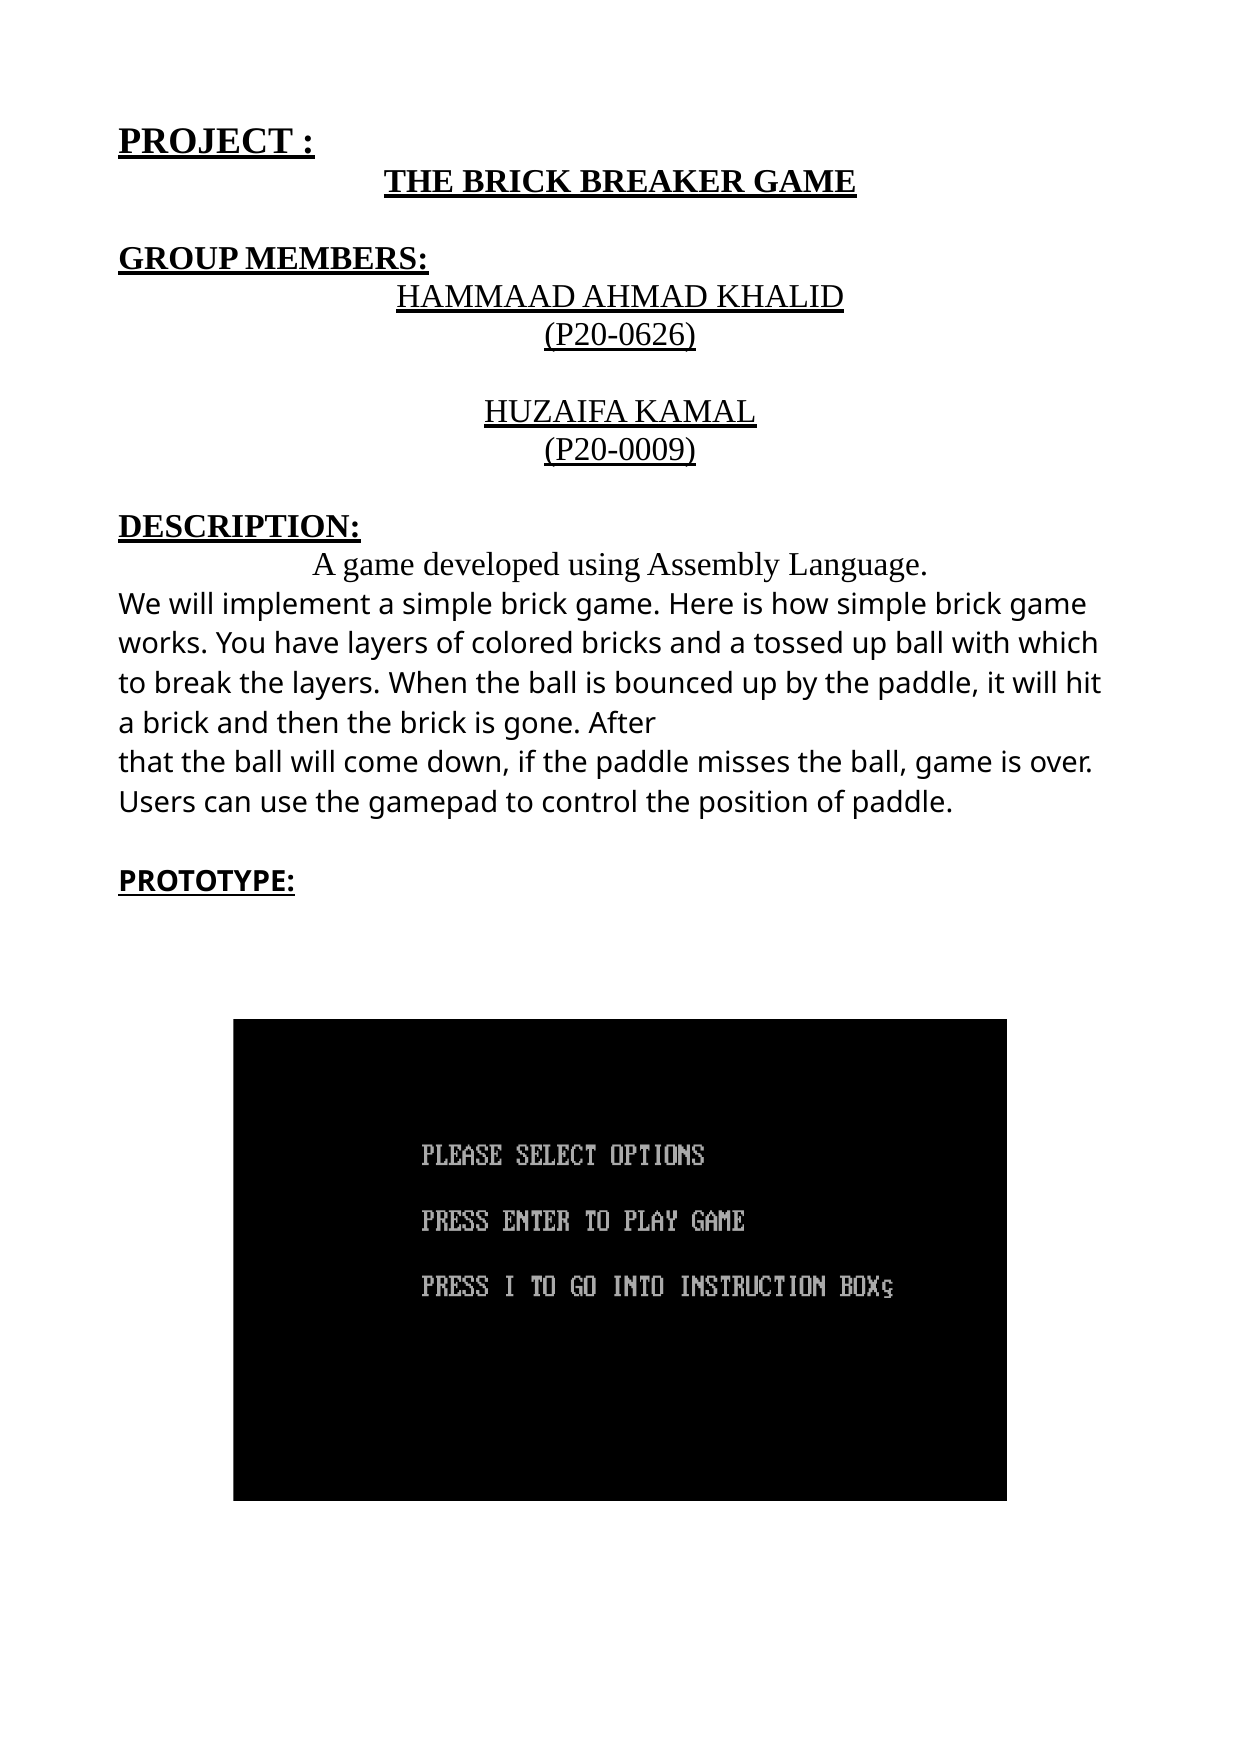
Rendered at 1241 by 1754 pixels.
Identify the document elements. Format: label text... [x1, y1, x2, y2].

picture [233, 1019, 1007, 1501]
text HUZAIFA KAMAL [118, 391, 1122, 429]
text THE BRICK BREAKER GAME [118, 161, 1122, 199]
text HAMMAAD AHMAD KHALID [118, 276, 1122, 314]
text PROTOTYPE: [118, 861, 1122, 900]
text (P20-0009) [118, 429, 1122, 468]
text (P20-0626) [118, 314, 1122, 353]
text A game developed using Assembly Language. [118, 544, 1122, 583]
text We will implement a simple brick game. Here is how simple brick game works. You have layers of colored bricks and a tossed up ball with which to break the layers. When the ball is bounced up by the paddle, it will hit a brick and then the brick is gone. After that the ball will come down, if the paddle misses the ball, game is over. Users can use the gamepad to control the position of paddle. [118, 583, 1122, 821]
text DESCRIPTION: [118, 506, 1122, 544]
text PROJECT : [118, 118, 1122, 161]
text GROUP MEMBERS: [118, 238, 1122, 276]
